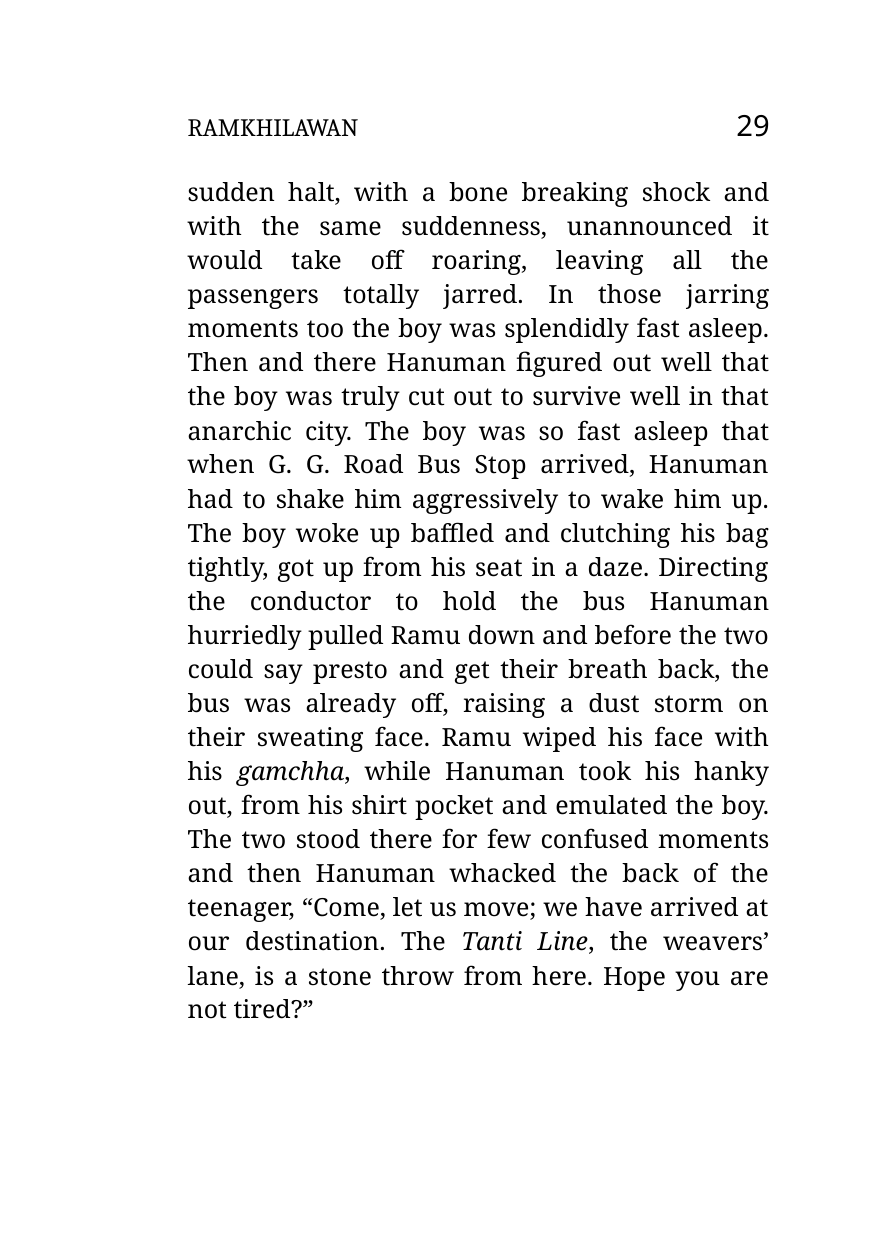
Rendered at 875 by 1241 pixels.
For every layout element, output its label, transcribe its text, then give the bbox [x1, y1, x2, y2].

text sudden halt, with a bone breaking shock and with the same suddenness, unannounced it would take off roaring, leaving all the passengers totally jarred. In those jarring moments too the boy was splendidly fast asleep. Then and there Hanuman figured out well that the boy was truly cut out to survive well in that anarchic city. The boy was so fast asleep that when G. G. Road Bus Stop arrived, Hanuman had to shake him aggressively to wake him up. The boy woke up baffled and clutching his bag tightly, got up from his seat in a daze. Directing the conductor to hold the bus Hanuman hurriedly pulled Ramu down and before the two could say presto and get their breath back, the bus was already off, raising a dust storm on their sweating face. Ramu wiped his face with his gamchha, while Hanuman took his hanky out, from his shirt pocket and emulated the boy. The two stood there for few confused moments and then Hanuman whacked the back of the teenager, “Come, let us move; we have arrived at our destination. The Tanti Line, the weavers’ lane, is a stone throw from here. Hope you are not tired?” [187, 175, 769, 1026]
